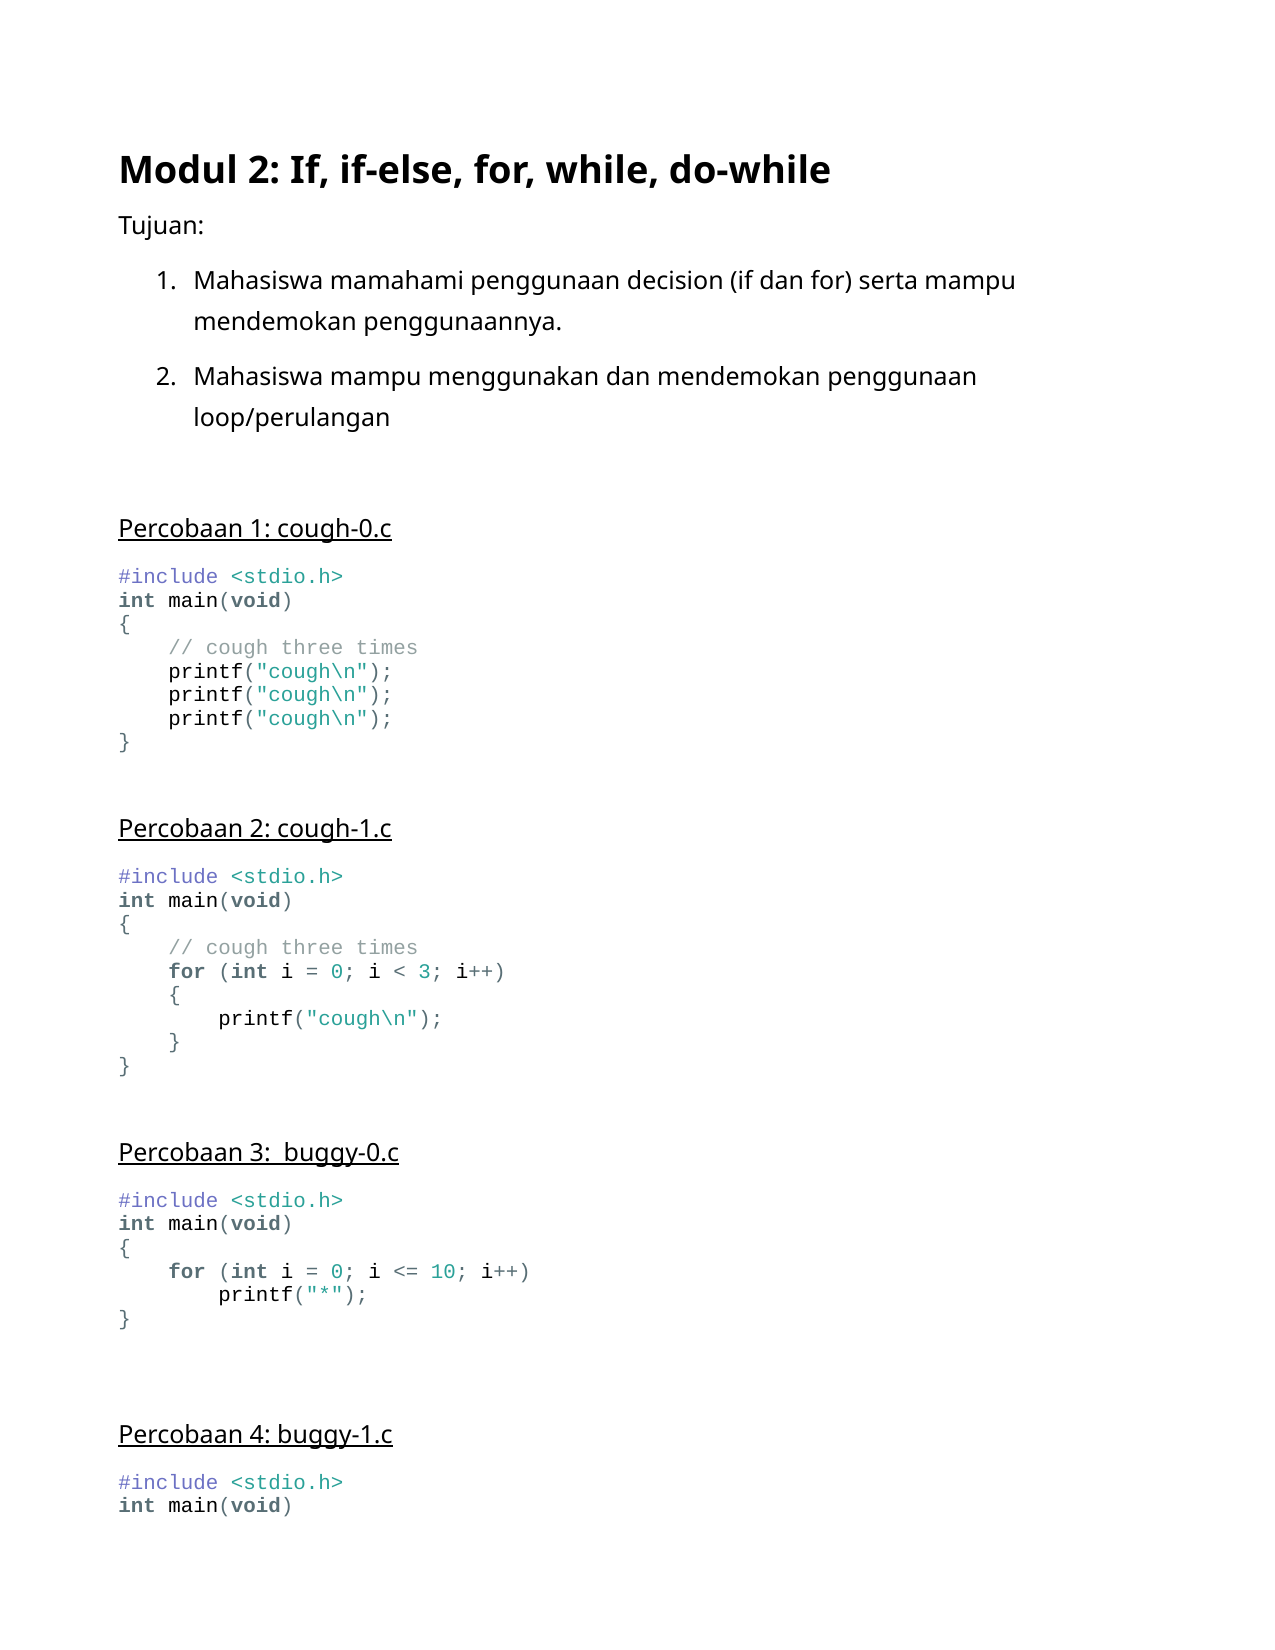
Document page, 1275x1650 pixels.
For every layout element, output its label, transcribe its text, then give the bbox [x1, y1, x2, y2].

text printf("cough\n"); [118, 684, 1157, 708]
text int main(void) [118, 1213, 1157, 1237]
text Percobaan 2: cough-1.c [118, 811, 1157, 845]
text } [118, 1055, 1157, 1079]
text } [118, 1308, 1157, 1332]
text } [118, 732, 1157, 755]
text #include <stdio.h> [118, 866, 1157, 890]
text for (int i = 0; i <= 10; i++) [118, 1261, 1157, 1284]
text Percobaan 4: buggy-1.c [118, 1416, 1157, 1451]
text printf("cough\n"); [118, 1008, 1157, 1032]
text { [118, 984, 1157, 1008]
text // cough three times [118, 937, 1157, 961]
text // cough three times [118, 637, 1157, 661]
text printf("cough\n"); [118, 661, 1157, 684]
subtitle Modul 2: If, if-else, for, while, do-while [118, 143, 1157, 195]
text #include <stdio.h> [118, 1472, 1157, 1496]
text #include <stdio.h> [118, 566, 1157, 590]
list Mahasiswa mampu menggunakan dan mendemokan penggunaan loop/perulangan [156, 359, 1157, 434]
text int main(void) [118, 890, 1157, 913]
text { [118, 1237, 1157, 1261]
text { [118, 913, 1157, 937]
text Percobaan 3: buggy-0.c [118, 1134, 1157, 1168]
text printf("cough\n"); [118, 708, 1157, 732]
list Mahasiswa mamahami penggunaan decision (if dan for) serta mampu mendemokan penggunaannya. [156, 263, 1157, 338]
text #include <stdio.h> [118, 1190, 1157, 1213]
text int main(void) [118, 1496, 1157, 1519]
text printf("*"); [118, 1284, 1157, 1308]
text { [118, 613, 1157, 637]
text } [118, 1032, 1157, 1055]
text Percobaan 1: cough-0.c [118, 511, 1157, 545]
text for (int i = 0; i < 3; i++) [118, 961, 1157, 984]
text Tujuan: [118, 207, 1157, 241]
text int main(void) [118, 590, 1157, 613]
